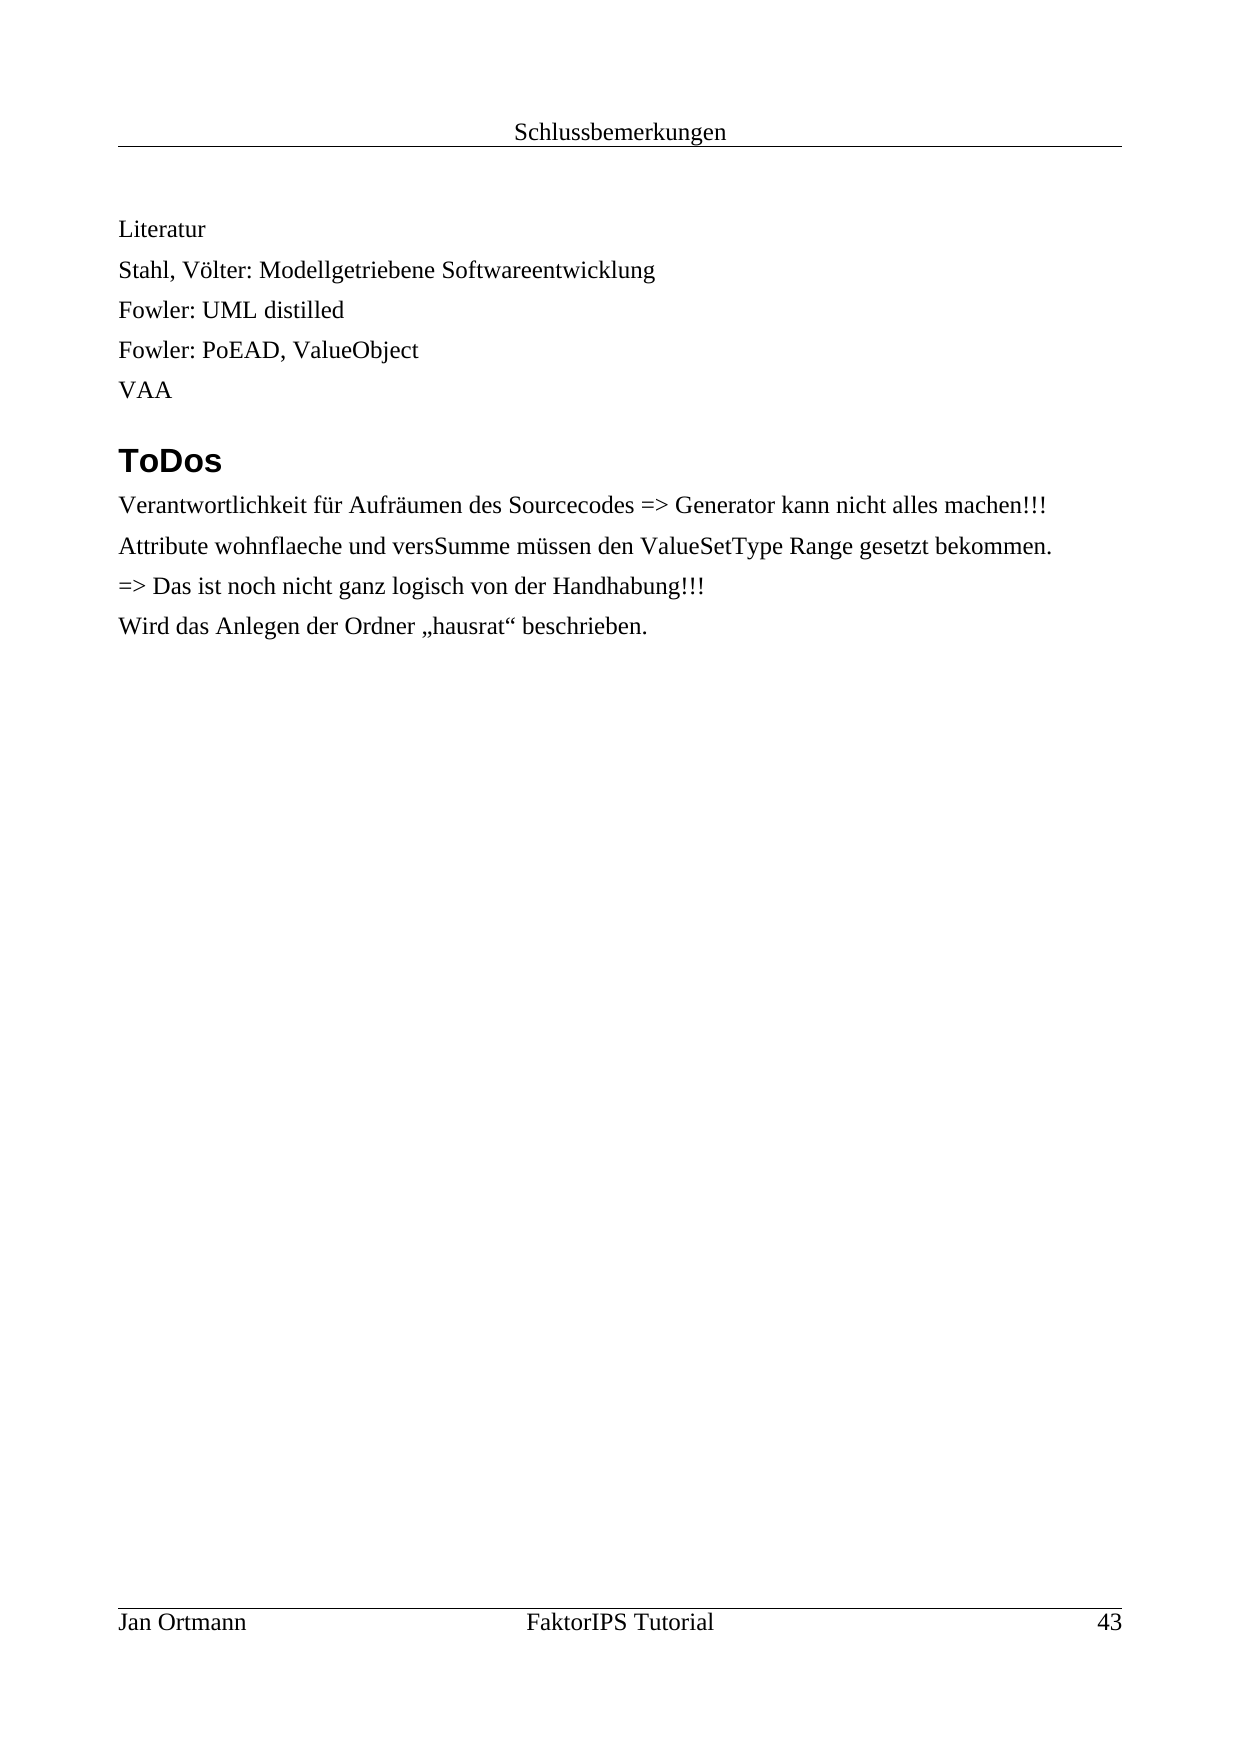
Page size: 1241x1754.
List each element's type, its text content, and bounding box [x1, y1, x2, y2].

text Wird das Anlegen der Ordner „hausrat“ beschrieben. [118, 612, 1122, 640]
text Fowler: PoEAD, ValueObject [118, 336, 1122, 364]
text VAA [118, 376, 1122, 404]
text Stahl, Völter: Modellgetriebene Softwareentwicklung [118, 256, 1122, 283]
text Literatur [118, 216, 1122, 243]
text => Das ist noch nicht ganz logisch von der Handhabung!!! [118, 572, 1122, 600]
text Attribute wohnflaeche und versSumme müssen den ValueSetType Range gesetzt bekommen. [118, 532, 1122, 559]
subtitle ToDos [118, 442, 1122, 479]
text Fowler: UML distilled [118, 296, 1122, 324]
text Verantwortlichkeit für Aufräumen des Sourcecodes => Generator kann nicht alles machen!!! [118, 492, 1122, 519]
